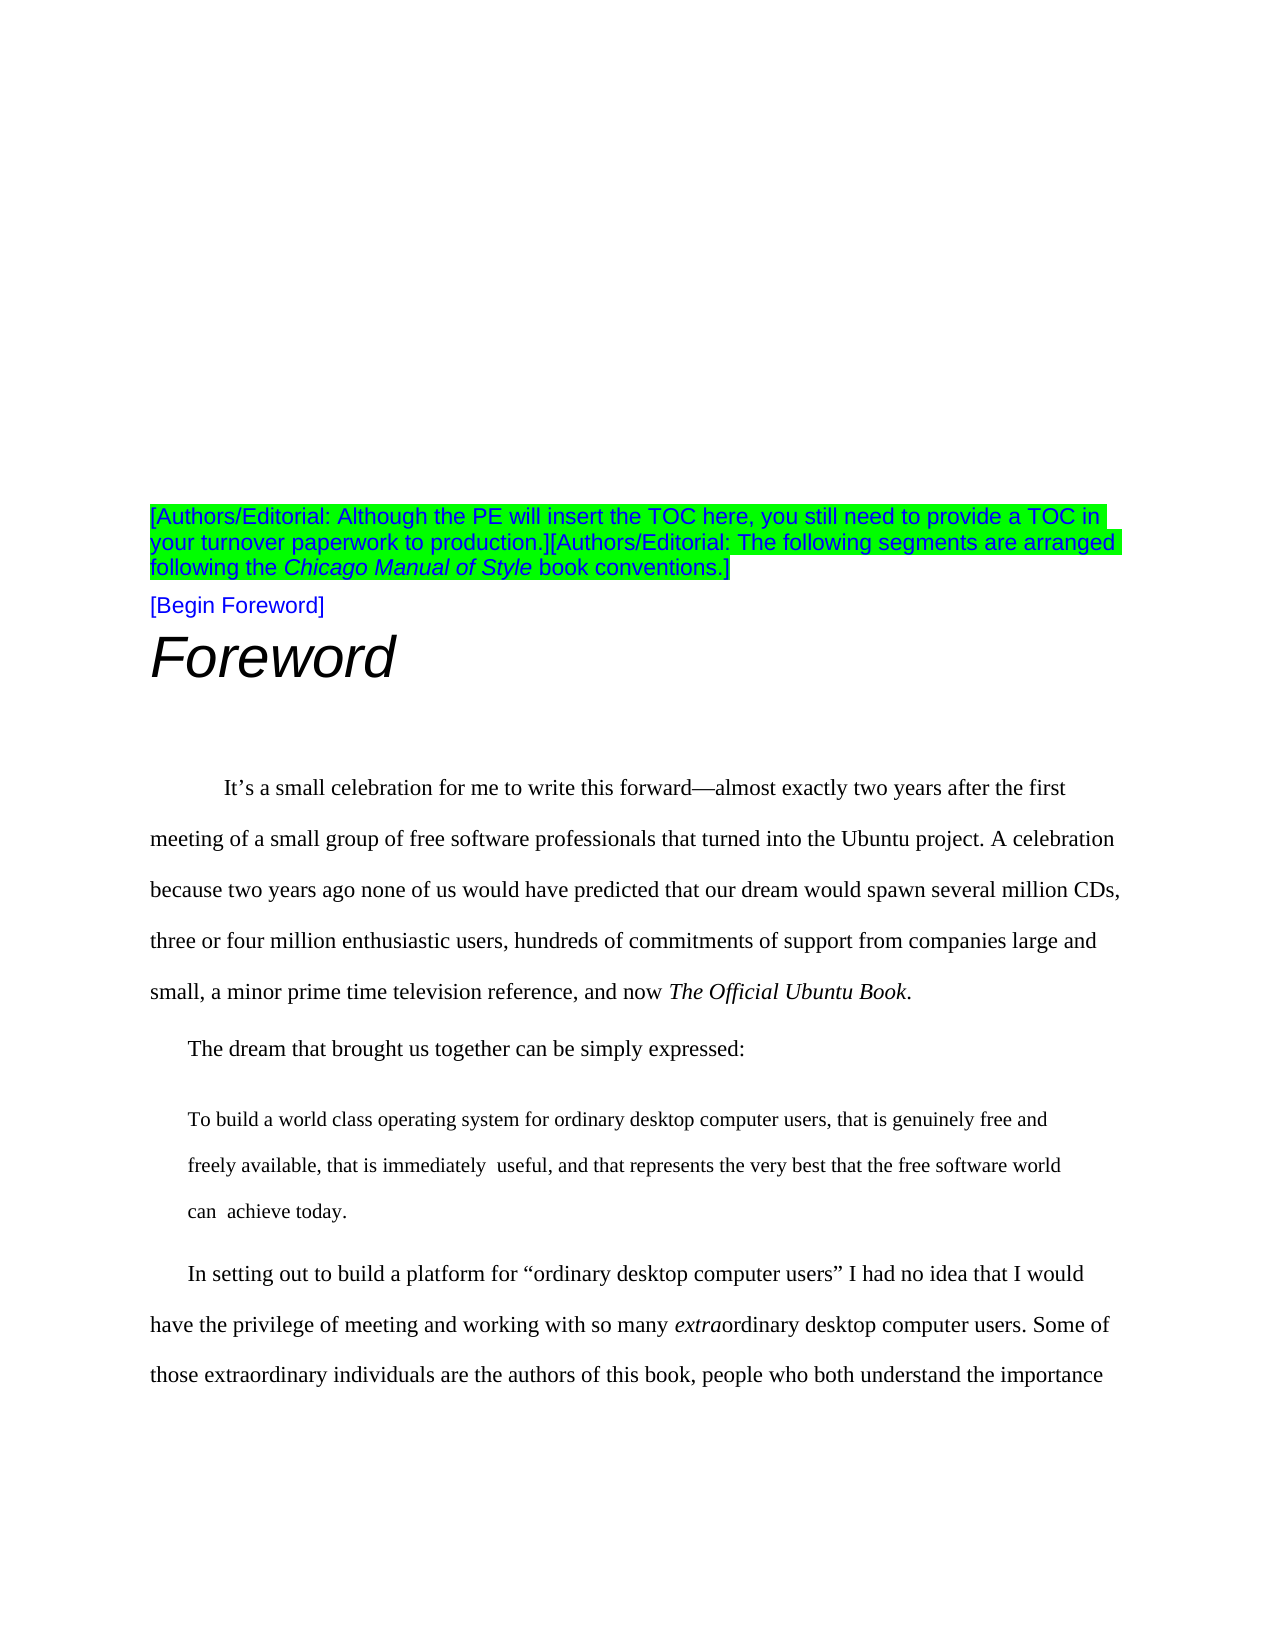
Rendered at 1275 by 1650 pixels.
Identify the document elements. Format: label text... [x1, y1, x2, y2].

text It’s a small celebration for me to write this forward—almost exactly two years after the first meeting of a small group of free software professionals that turned into the Ubuntu project. A celebration because two years ago none of us would have predicted that our dream would spawn several million CDs, three or four million enthusiastic users, hundreds of commitments of support from companies large and small, a minor prime time television reference, and now The Official Ubuntu Book. [150, 775, 1125, 1004]
text Foreword [150, 625, 1050, 690]
text [Begin Foreword] [150, 593, 1125, 618]
text In setting out to build a platform for “ordinary desktop computer users” I had no idea that I would have the privilege of meeting and working with so many extraordinary desktop computer users. Some of those extraordinary individuals are the authors of this book, people who both understand the importance [150, 1261, 1125, 1388]
text [Authors/Editorial: Although the PE will insert the TOC here, you still need to provide a TOC in your turnover paperwork to production.][Authors/Editorial: The following segments are arranged following the Chicago Manual of Style book conventions.] [150, 503, 1125, 580]
text To build a world class operating system for ordinary desktop computer users, that is genuinely free and freely available, that is immediately useful, and that represents the very best that the free software world can achieve today. [187, 1107, 1087, 1223]
text The dream that brought us together can be simply expressed: [150, 1036, 1125, 1061]
